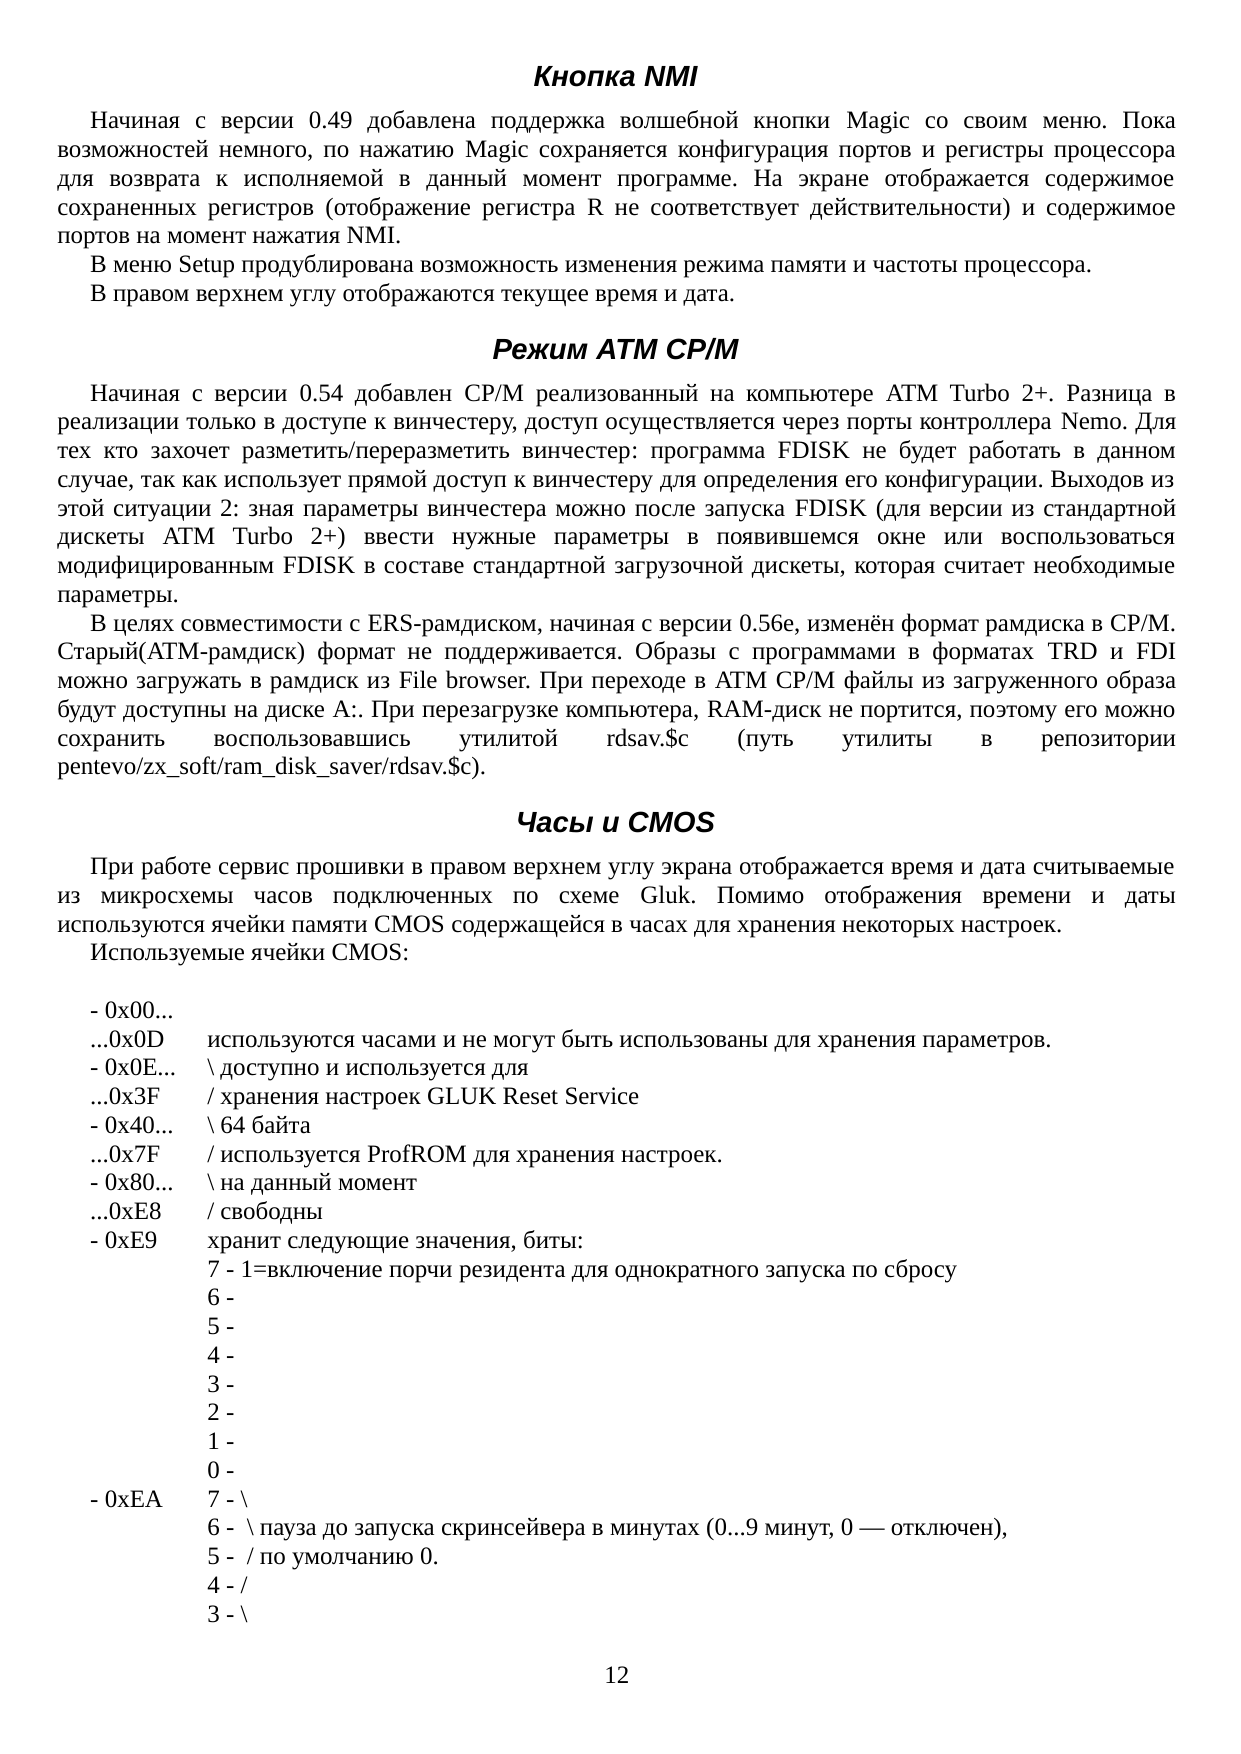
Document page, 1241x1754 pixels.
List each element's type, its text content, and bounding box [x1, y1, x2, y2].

text 2 - [57, 1397, 1176, 1426]
text В целях совместимости с ERS-рамдиском, начиная с версии 0.56e, изменён формат рамдиска в CP/M. Старый(ATM-рамдиск) формат не поддерживается. Образы с программами в форматах TRD и FDI можно загружать в рамдиск из File browser. При переходе в ATM CP/M файлы из загруженного образа будут доступны на диске A:. При перезагрузке компьютера, RAM-диск не портится, поэтому его можно сохранить воспользовавшись утилитой rdsav.$c (путь утилиты в репозитории pentevo/zx_soft/ram_disk_saver/rdsav.$c). [57, 608, 1176, 780]
text В правом верхнем углу отображаются текущее время и дата. [57, 278, 1176, 307]
text 3 - [57, 1369, 1176, 1397]
subtitle Часы и CMOS [57, 805, 1176, 839]
subtitle Режим ATM CP/M [57, 332, 1176, 365]
text 1 - [57, 1426, 1176, 1455]
text 5 - / по умолчанию 0. [57, 1541, 1176, 1570]
text ...0x3F / хранения настроек GLUK Reset Service [57, 1081, 1176, 1110]
text - 0xE9 хранит следующие значения, биты: [57, 1225, 1176, 1254]
text 5 - [57, 1311, 1176, 1340]
text - 0x40... \ 64 байта [57, 1110, 1176, 1139]
text Используемые ячейки CMOS: [57, 937, 1176, 966]
text 6 - [57, 1282, 1176, 1311]
text 7 - 1=включение порчи резидента для однократного запуска по сбросу [57, 1254, 1176, 1282]
text Начиная с версии 0.54 добавлен CP/M реализованный на компьютере ATM Turbo 2+. Разница в реализации только в доступе к винчестеру, доступ осуществляется через порты контроллера Nemo. Для тех кто захочет разметить/переразметить винчестер: программа FDISK не будет работать в данном случае, так как использует прямой доступ к винчестеру для определения его конфигурации. Выходов из этой ситуации 2: зная параметры винчестера можно после запуска FDISK (для версии из стандартной дискеты ATM Turbo 2+) ввести нужные параметры в появившемся окне или воспользоваться модифицированным FDISK в составе стандартной загрузочной дискеты, которая считает необходимые параметры. [57, 378, 1176, 608]
text 4 - / [57, 1570, 1176, 1599]
text - 0xEA 7 - \ [57, 1484, 1176, 1512]
text Начиная с версии 0.49 добавлена поддержка волшебной кнопки Magic со своим меню. Пока возможностей немного, по нажатию Magic сохраняется конфигурация портов и регистры процессора для возврата к исполняемой в данный момент программе. На экране отображается содержимое сохраненных регистров (отображение регистра R не соответствует действительности) и содержимое портов на момент нажатия NMI. [57, 105, 1176, 249]
text В меню Setup продублирована возможность изменения режима памяти и частоты процессора. [57, 249, 1176, 278]
text ...0x7F / используется ProfROM для хранения настроек. [57, 1139, 1176, 1167]
text ...0x0D используются часами и не могут быть использованы для хранения параметров. [57, 1024, 1176, 1052]
text 3 - \ [57, 1599, 1176, 1627]
text При работе сервис прошивки в правом верхнем углу экрана отображается время и дата считываемые из микросхемы часов подключенных по схеме Gluk. Помимо отображения времени и даты используются ячейки памяти CMOS содержащейся в часах для хранения некоторых настроек. [57, 851, 1176, 937]
text - 0x0E... \ доступно и используется для [57, 1052, 1176, 1081]
text - 0x00... [57, 995, 1176, 1024]
text 0 - [57, 1455, 1176, 1484]
text ...0xE8 / свободны [57, 1196, 1176, 1225]
text 4 - [57, 1340, 1176, 1369]
subtitle Кнопка NMI [57, 59, 1176, 93]
text 6 - \ пауза до запуска скринсейвера в минутах (0...9 минут, 0 — отключен), [57, 1512, 1176, 1541]
text - 0x80... \ на данный момент [57, 1167, 1176, 1196]
